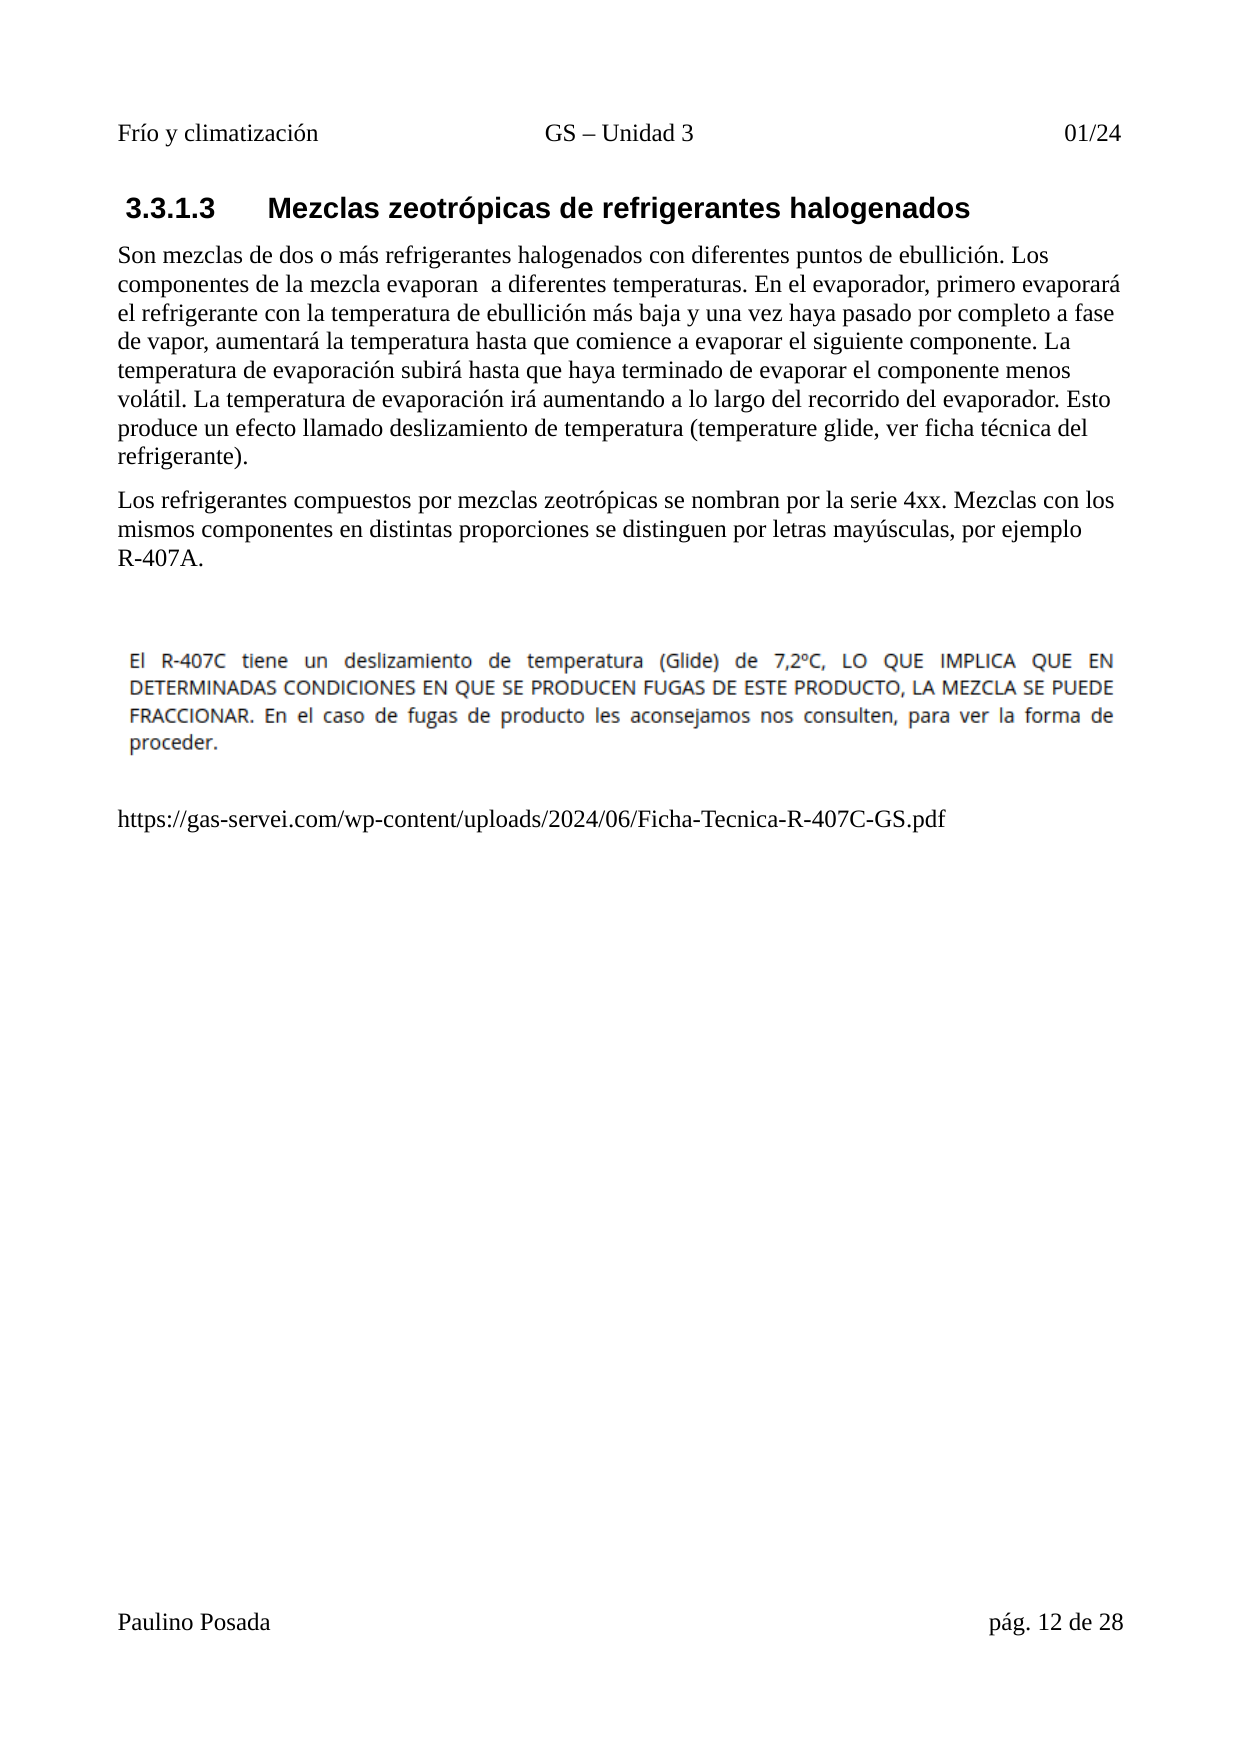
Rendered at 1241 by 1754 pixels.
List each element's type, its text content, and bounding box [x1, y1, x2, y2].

subtitle Mezclas zeotrópicas de refrigerantes halogenados [117, 191, 1123, 225]
text Son mezclas de dos o más refrigerantes halogenados con diferentes puntos de ebullición. Los componentes de la mezcla evaporan a diferentes temperaturas. En el evaporador, primero evaporará el refrigerante con la temperatura de ebullición más baja y una vez haya pasado por completo a fase de vapor, aumentará la temperatura hasta que comience a evaporar el siguiente componente. La temperatura de evaporación subirá hasta que haya terminado de evaporar el componente menos volátil. La temperatura de evaporación irá aumentando a lo largo del recorrido del evaporador. Esto produce un efecto llamado deslizamiento de temperatura (temperature glide, ver ficha técnica del refrigerante). [117, 240, 1123, 470]
text https://gas-servei.com/wp-content/uploads/2024/06/Ficha-Tecnica-R-407C-GS.pdf [117, 804, 1123, 833]
text Los refrigerantes compuestos por mezclas zeotrópicas se nombran por la serie 4xx. Mezclas con los mismos componentes en distintas proporciones se distinguen por letras mayúsculas, por ejemplo R-407A. [117, 485, 1123, 571]
picture [120, 647, 1127, 761]
